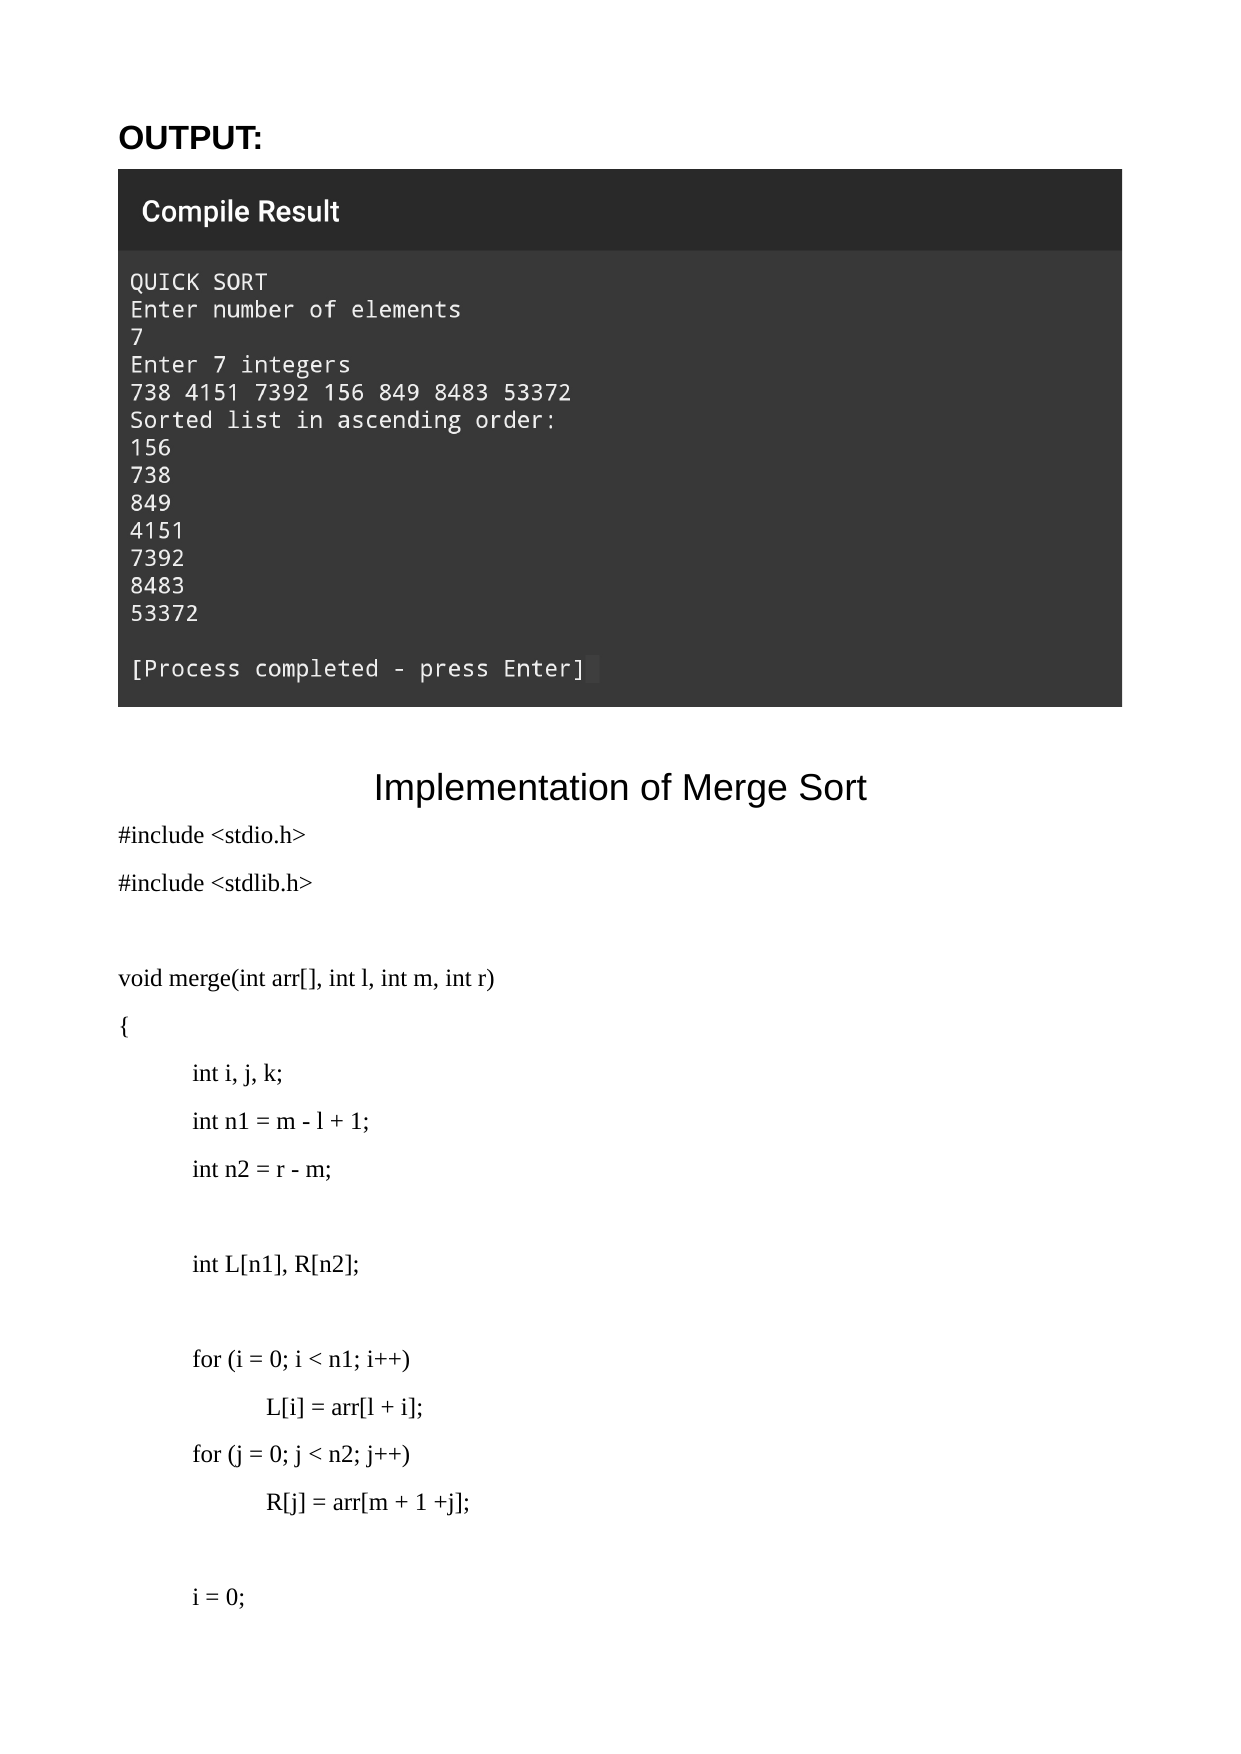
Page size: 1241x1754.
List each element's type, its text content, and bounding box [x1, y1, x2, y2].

text int i, j, k; [118, 1058, 1122, 1087]
text R[j] = arr[m + 1 +j]; [118, 1487, 1122, 1516]
text for (i = 0; i < n1; i++) [118, 1344, 1122, 1373]
text void merge(int arr[], int l, int m, int r) [118, 963, 1122, 992]
text int L[n1], R[n2]; [118, 1249, 1122, 1278]
subtitle Implementation of Merge Sort [118, 765, 1122, 808]
text #include <stdlib.h> [118, 868, 1122, 897]
text #include <stdio.h> [118, 821, 1122, 849]
text int n1 = m - l + 1; [118, 1106, 1122, 1135]
text for (j = 0; j < n2; j++) [118, 1439, 1122, 1468]
text i = 0; [118, 1582, 1122, 1611]
text L[i] = arr[l + i]; [118, 1392, 1122, 1421]
subtitle OUTPUT: [118, 118, 1122, 157]
text { [118, 1011, 1122, 1040]
text int n2 = r - m; [118, 1154, 1122, 1182]
picture [118, 169, 1123, 707]
